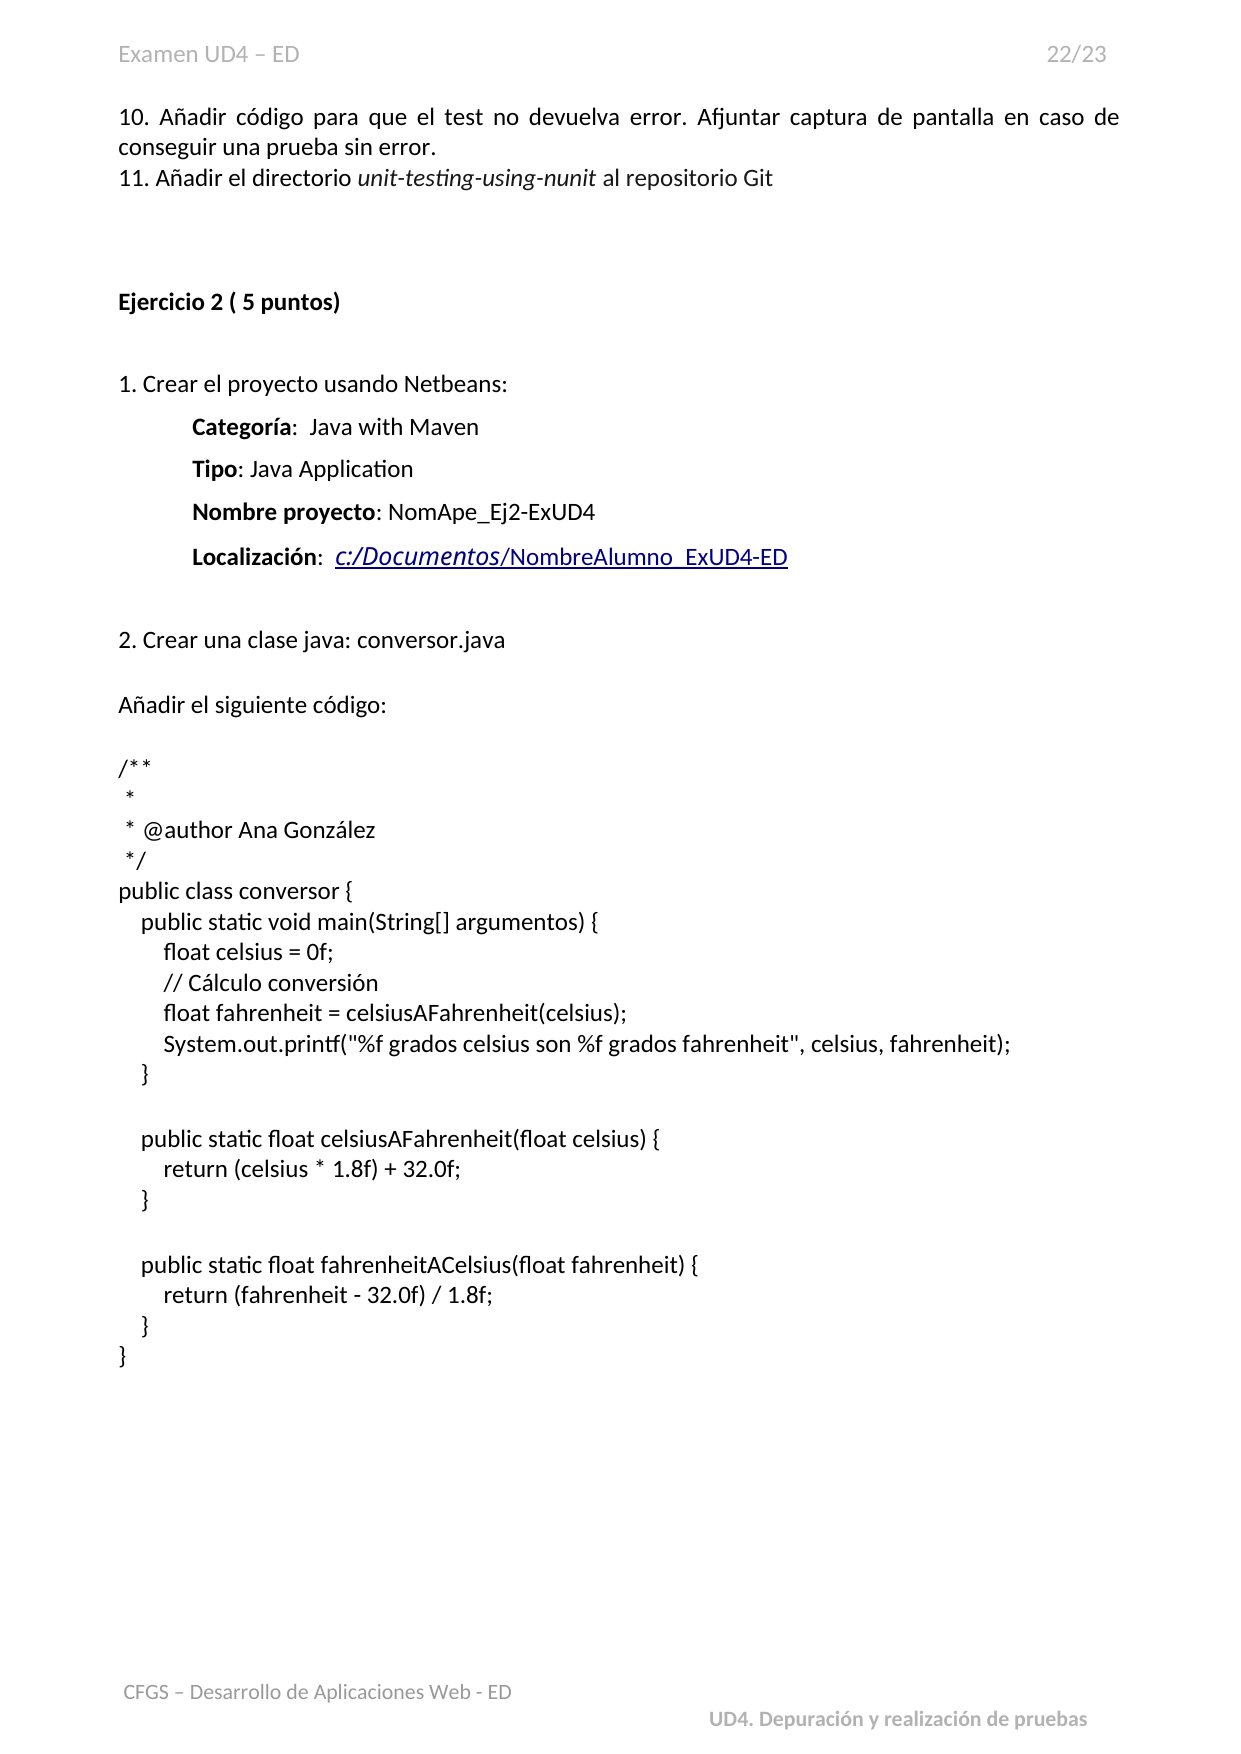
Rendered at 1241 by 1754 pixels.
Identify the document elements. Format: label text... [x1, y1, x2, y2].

text 1. Crear el proyecto usando Netbeans: [118, 369, 1122, 399]
text float fahrenheit = celsiusAFahrenheit(celsius); [118, 997, 1122, 1028]
text public static void main(String[] argumentos) { [118, 906, 1122, 936]
text // Cálculo conversión [118, 967, 1122, 997]
text Tipo: Java Application [118, 453, 1122, 484]
text Nombre proyecto: NomApe_Ej2-ExUD4 [118, 496, 1122, 526]
text return (celsius * 1.8f) + 32.0f; [118, 1154, 1122, 1184]
text /** [118, 753, 1122, 784]
text 10. Añadir código para que el test no devuelva error. Afjuntar captura de pantalla en caso de conseguir una prueba sin error. [118, 101, 1122, 162]
text * [118, 784, 1122, 814]
subtitle Ejercicio 2 ( 5 puntos) [118, 286, 1122, 316]
text public static float fahrenheitACelsius(float fahrenheit) { [118, 1249, 1122, 1279]
text */ [118, 845, 1122, 875]
text 11. Añadir el directorio unit-testing-using-nunit al repositorio Git [118, 162, 1122, 192]
text * @author Ana González [118, 814, 1122, 845]
text 2. Crear una clase java: conversor.java [118, 624, 1122, 655]
text } [118, 1340, 1122, 1371]
text public static float celsiusAFahrenheit(float celsius) { [118, 1123, 1122, 1154]
text } [118, 1184, 1122, 1215]
text Añadir el siguiente código: [118, 689, 1122, 719]
text float celsius = 0f; [118, 936, 1122, 967]
text return (fahrenheit - 32.0f) / 1.8f; [118, 1279, 1122, 1310]
text } [118, 1310, 1122, 1340]
text Categoría: Java with Maven [118, 411, 1122, 442]
text Localización: c:/Documentos/NombreAlumno_ExUD4-ED [118, 538, 1122, 572]
text System.out.printf("%f grados celsius son %f grados fahrenheit", celsius, fahrenheit); [118, 1028, 1122, 1058]
text public class conversor { [118, 875, 1122, 906]
text } [118, 1058, 1122, 1089]
